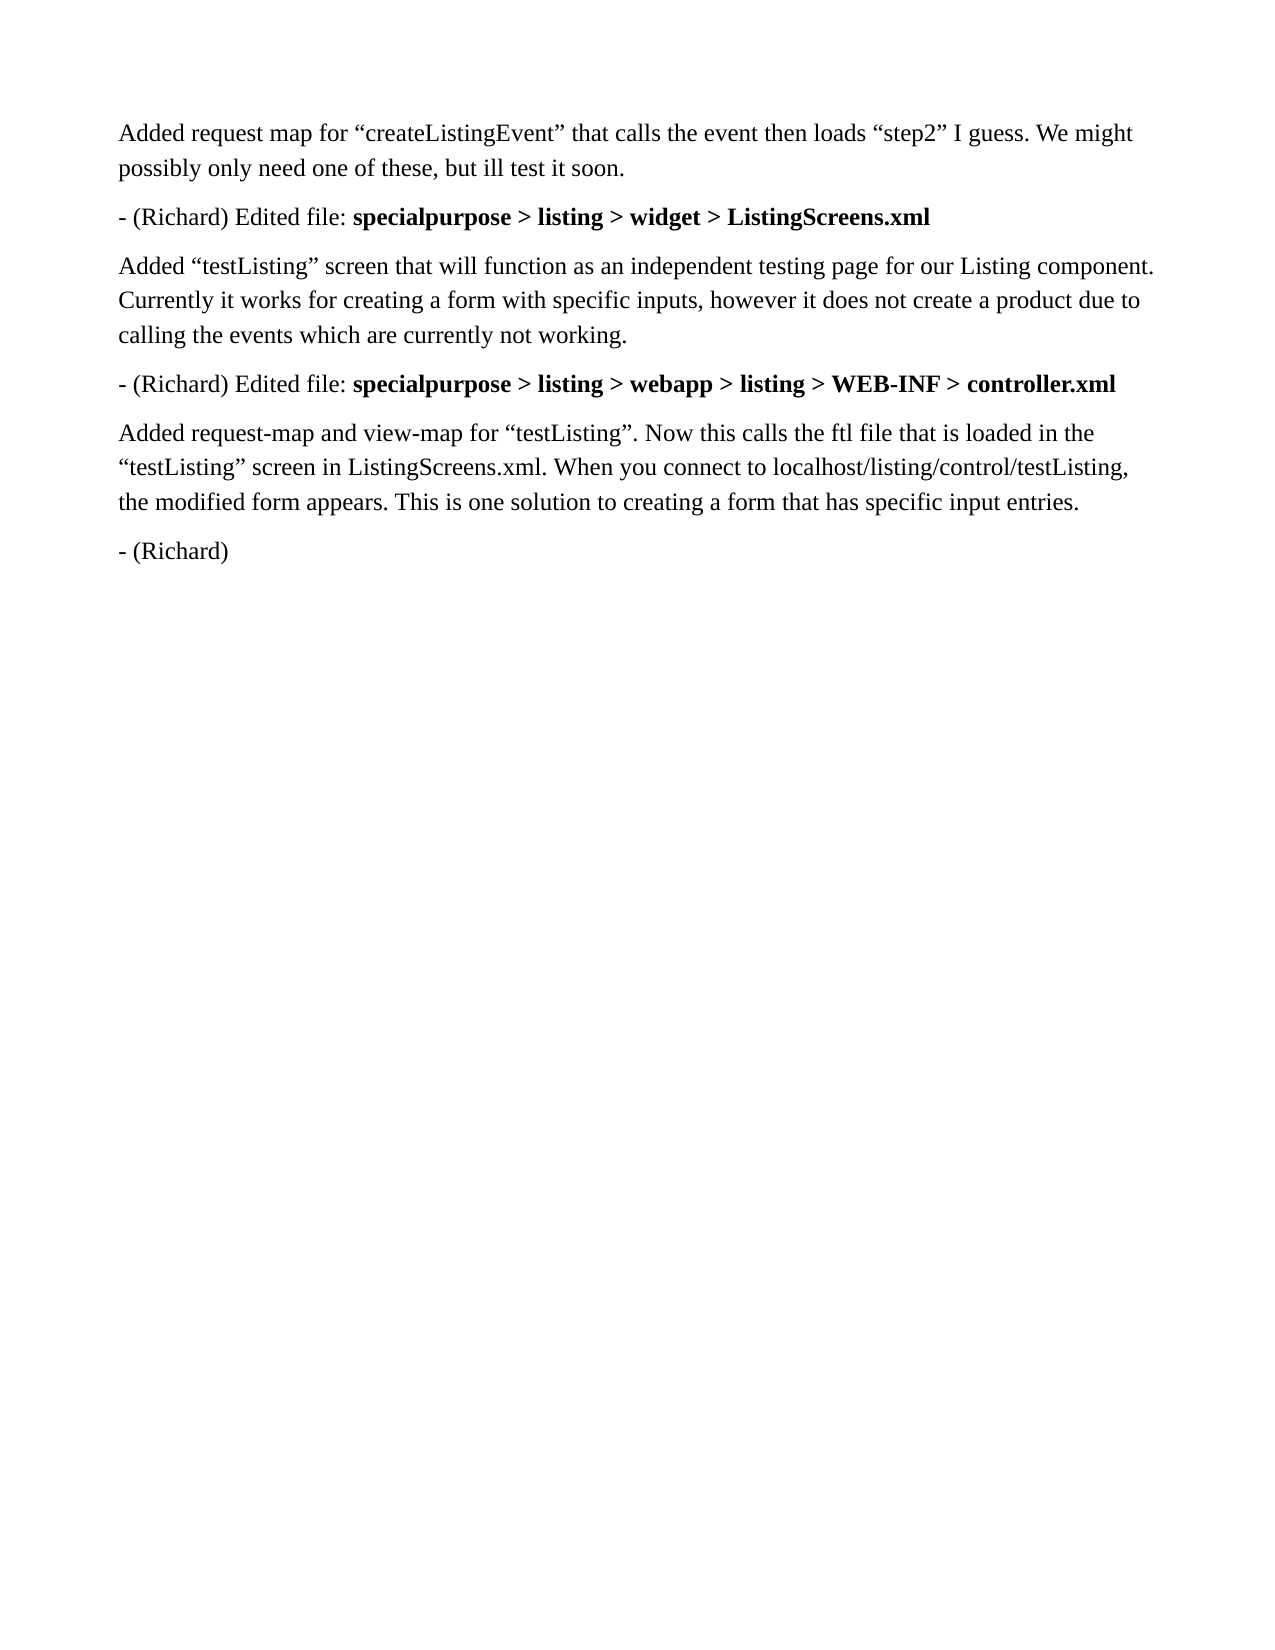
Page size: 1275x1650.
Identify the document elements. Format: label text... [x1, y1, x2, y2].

text - (Richard) Edited file: specialpurpose > listing > webapp > listing > WEB-INF > controller.xml [118, 369, 1157, 397]
text Added request-map and view-map for “testListing”. Now this calls the ftl file that is loaded in the “testListing” screen in ListingScreens.xml. When you connect to localhost/listing/control/testListing, the modified form appears. This is one solution to creating a form that has specific input entries. [118, 418, 1157, 516]
text Added request map for “createListingEvent” that calls the event then loads “step2” I guess. We might possibly only need one of these, but ill test it soon. [118, 118, 1157, 181]
text - (Richard) [118, 536, 1157, 564]
text - (Richard) Edited file: specialpurpose > listing > widget > ListingScreens.xml [118, 202, 1157, 230]
text Added “testListing” screen that will function as an independent testing page for our Listing component. Currently it works for creating a form with specific inputs, however it does not create a product due to calling the events which are currently not working. [118, 251, 1157, 348]
